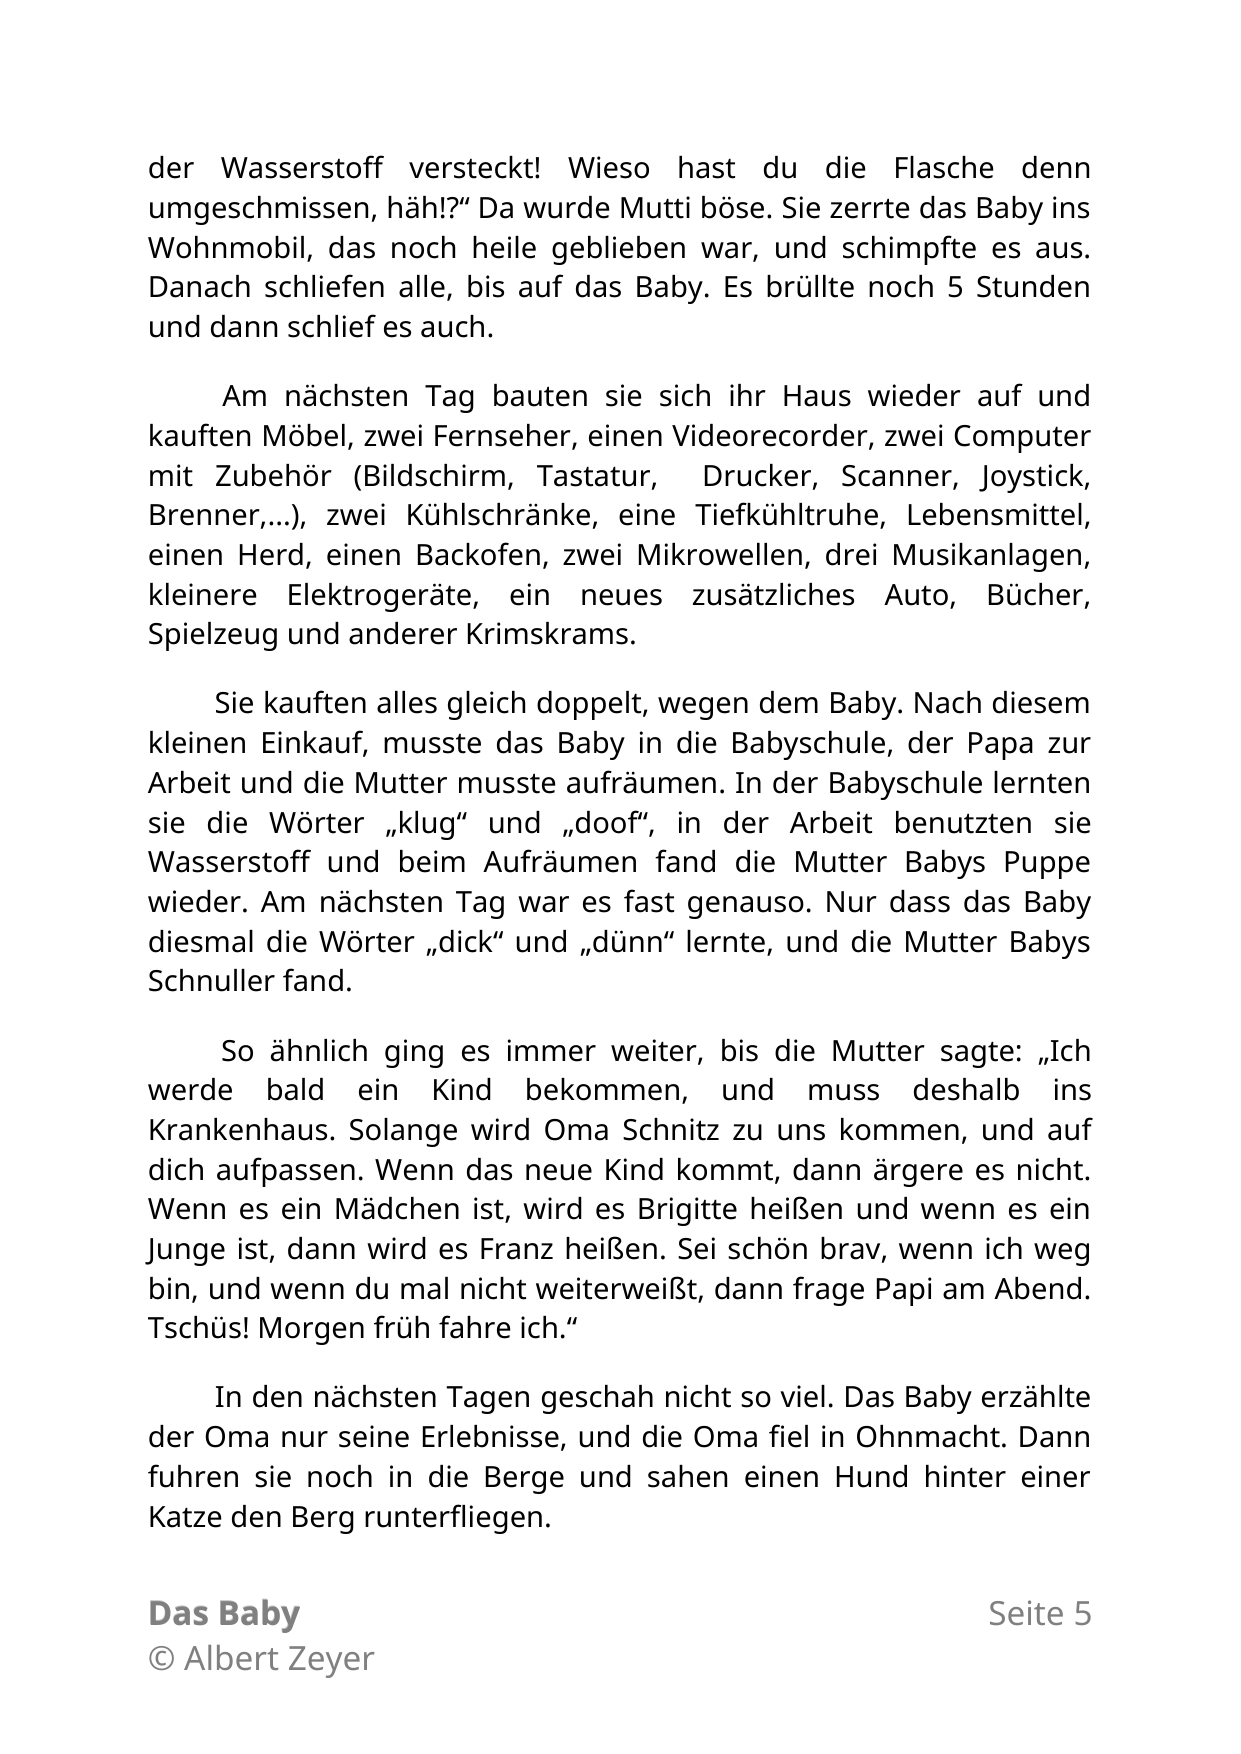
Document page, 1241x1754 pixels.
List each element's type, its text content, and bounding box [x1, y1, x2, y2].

text In den nächsten Tagen geschah nicht so viel. Das Baby erzählte der Oma nur seine Erlebnisse, und die Oma fiel in Ohnmacht. Dann fuhren sie noch in die Berge und sahen einen Hund hinter einer Katze den Berg runterfliegen. [148, 1377, 1092, 1536]
text Sie kauften alles gleich doppelt, wegen dem Baby. Nach diesem kleinen Einkauf, musste das Baby in die Babyschule, der Papa zur Arbeit und die Mutter musste aufräumen. In der Babyschule lernten sie die Wörter „klug“ und „doof“, in der Arbeit benutzten sie Wasserstoff und beim Aufräumen fand die Mutter Babys Puppe wieder. Am nächsten Tag war es fast genauso. Nur dass das Baby diesmal die Wörter „dick“ und „dünn“ lernte, und die Mutter Babys Schnuller fand. [148, 683, 1092, 1000]
text Am nächsten Tag bauten sie sich ihr Haus wieder auf und kauften Möbel, zwei Fernseher, einen Videorecorder, zwei Computer mit Zubehör (Bildschirm, Tastatur, Drucker, Scanner, Joystick, Brenner,...), zwei Kühlschränke, eine Tiefkühltruhe, Lebensmittel, einen Herd, einen Backofen, zwei Mikrowellen, drei Musikanlagen, kleinere Elektrogeräte, ein neues zusätzliches Auto, Bücher, Spielzeug und anderer Krimskrams. [148, 376, 1092, 653]
text So ähnlich ging es immer weiter, bis die Mutter sagte: „Ich werde bald ein Kind bekommen, und muss deshalb ins Krankenhaus. Solange wird Oma Schnitz zu uns kommen, und auf dich aufpassen. Wenn das neue Kind kommt, dann ärgere es nicht. Wenn es ein Mädchen ist, wird es Brigitte heißen und wenn es ein Junge ist, dann wird es Franz heißen. Sei schön brav, wenn ich weg bin, und wenn du mal nicht weiterweißt, dann frage Papi am Abend. Tschüs! Morgen früh fahre ich.“ [148, 1030, 1092, 1347]
text der Wasserstoff versteckt! Wieso hast du die Flasche denn umgeschmissen, häh!?“ Da wurde Mutti böse. Sie zerrte das Baby ins Wohnmobil, das noch heile geblieben war, und schimpfte es aus. Danach schliefen alle, bis auf das Baby. Es brüllte noch 5 Stunden und dann schlief es auch. [148, 148, 1092, 346]
